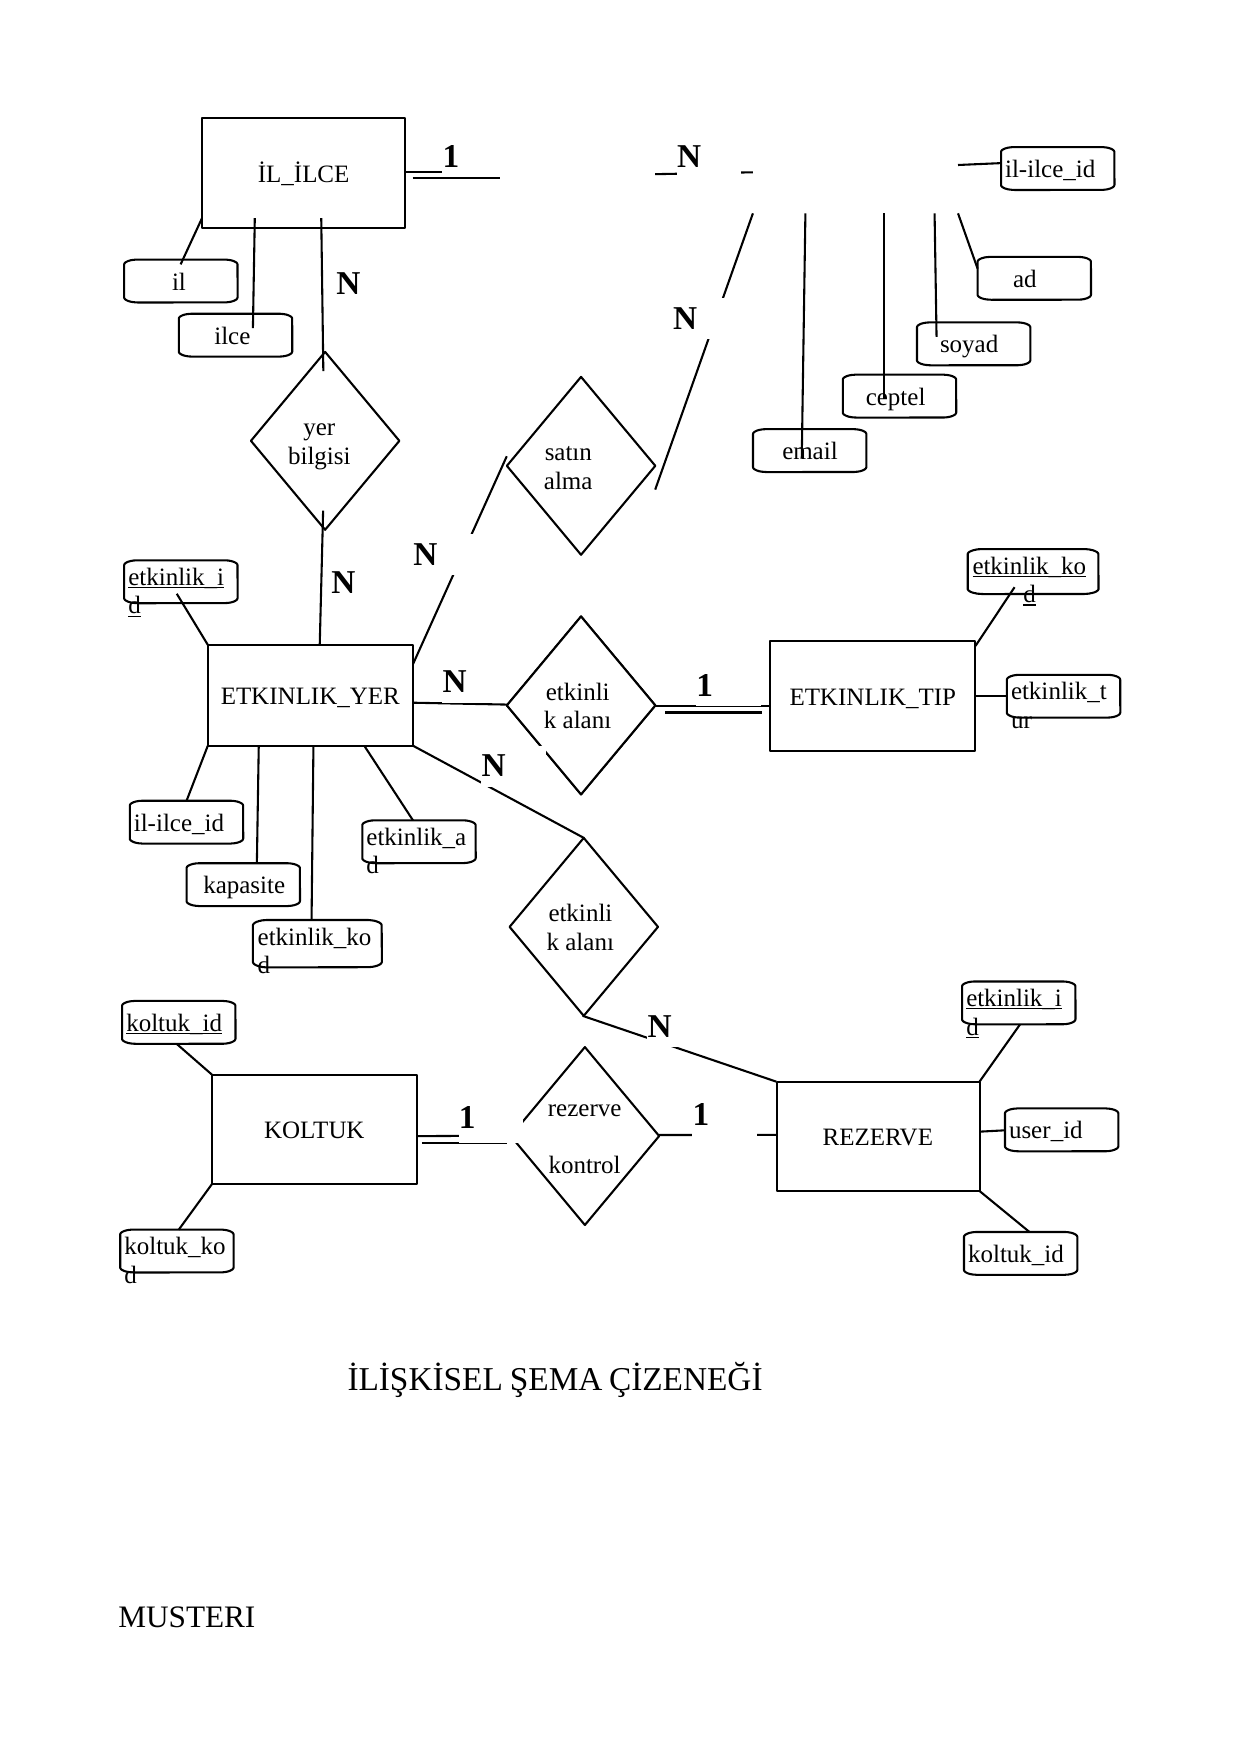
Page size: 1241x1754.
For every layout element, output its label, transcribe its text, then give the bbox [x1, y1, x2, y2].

text N [673, 298, 737, 337]
text N [647, 1006, 712, 1044]
text 1 [692, 1094, 757, 1132]
text N [331, 562, 395, 601]
text N [413, 534, 477, 573]
text 1 [696, 665, 761, 703]
text N [677, 136, 741, 174]
text İLİŞKİSEL ŞEMA ÇİZENEĞİ MUSTERI [81, 1359, 1122, 1635]
text N [481, 746, 546, 784]
text N [442, 662, 507, 700]
text 1 [459, 1097, 523, 1136]
text N [336, 263, 401, 301]
text 1 [442, 136, 507, 174]
